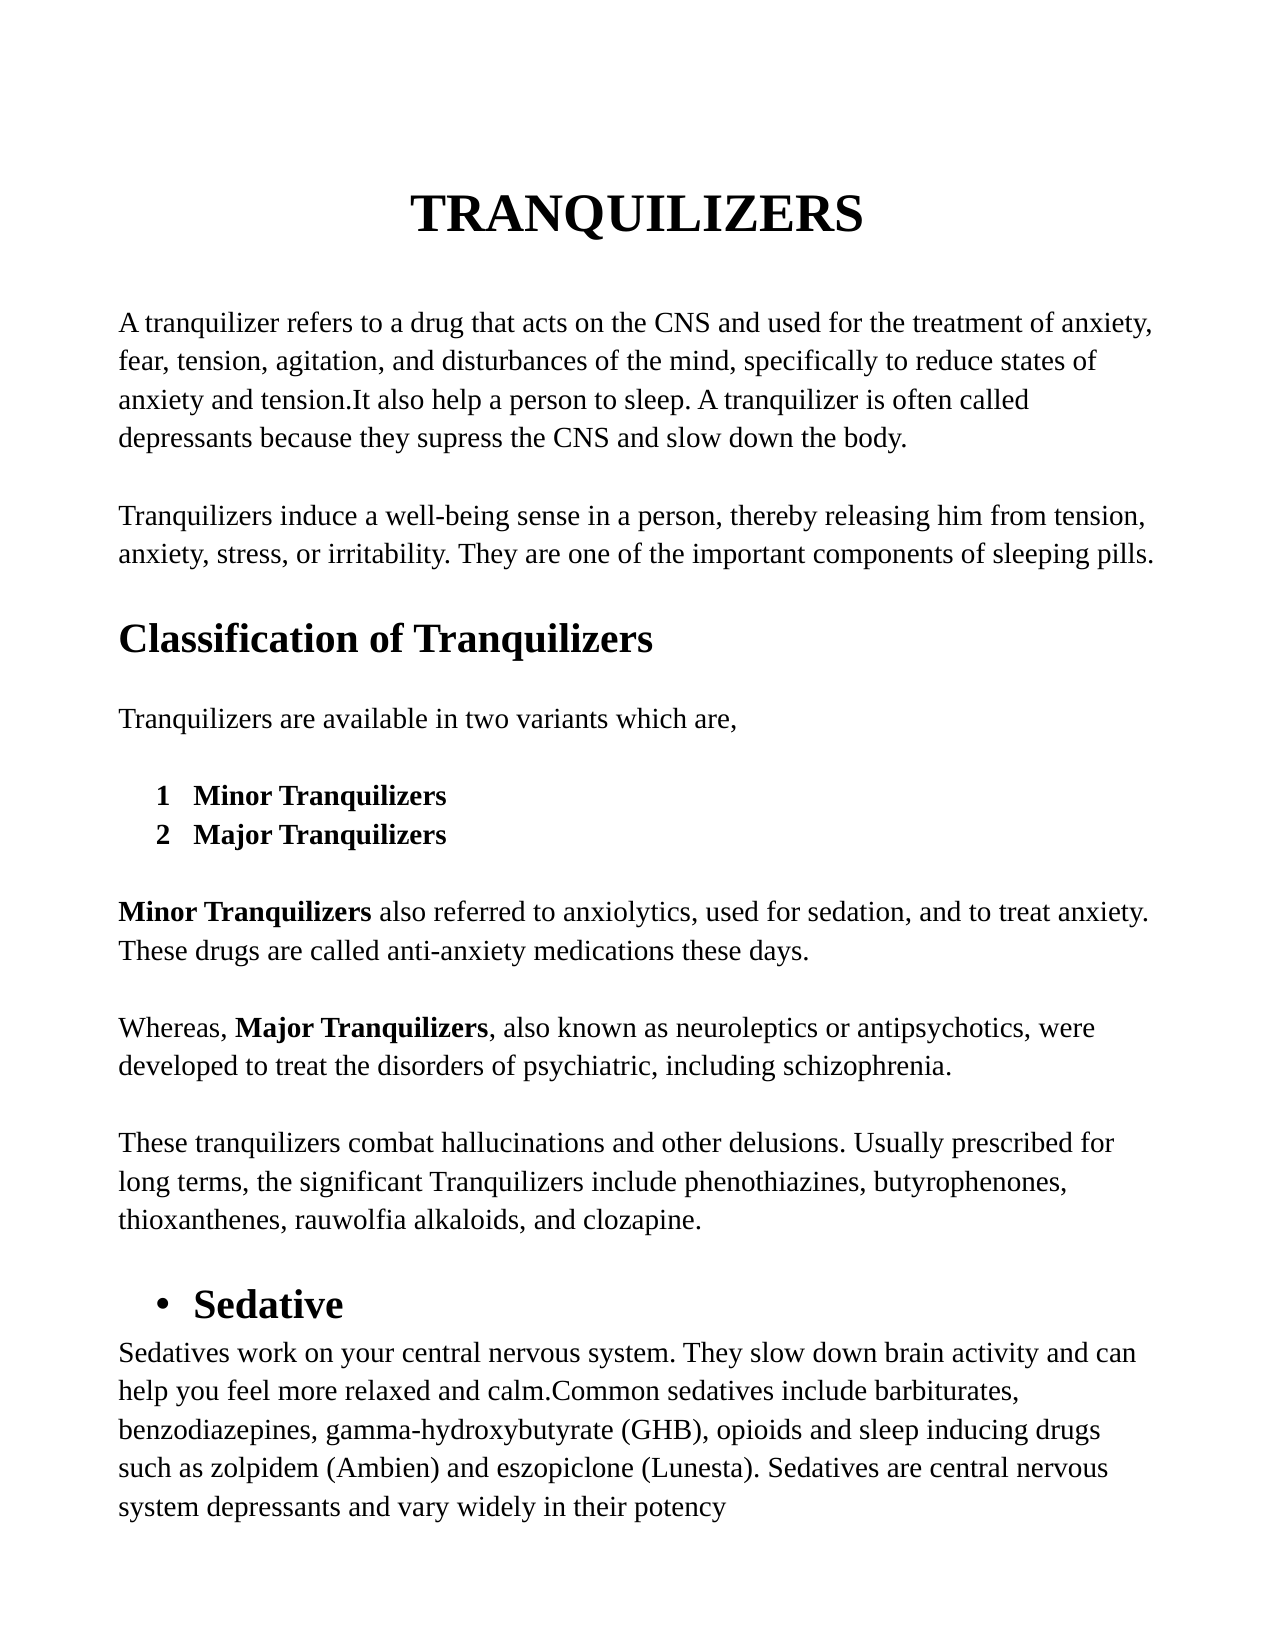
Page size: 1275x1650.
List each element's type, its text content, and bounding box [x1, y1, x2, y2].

list Minor Tranquilizers [156, 778, 1157, 812]
text Sedatives work on your central nervous system. They slow down brain activity and can help you feel more relaxed and calm.Common sedatives include barbiturates, benzodiazepines, gamma-hydroxybutyrate (GHB), opioids and sleep inducing drugs such as zolpidem (Ambien) and eszopiclone (Lunesta). Sedatives are central nervous system depressants and vary widely in their potency [118, 1335, 1157, 1522]
text Minor Tranquilizers also referred to anxiolytics, used for sedation, and to treat anxiety. These drugs are called anti-anxiety medications these days. [118, 894, 1157, 966]
list Major Tranquilizers [156, 817, 1157, 851]
text Tranquilizers are available in two variants which are, [118, 701, 1157, 735]
text TRANQUILIZERS [118, 180, 1157, 243]
text Tranquilizers induce a well-being sense in a person, thereby releasing him from tension, anxiety, stress, or irritability. They are one of the important components of sleeping pills. [118, 498, 1157, 570]
text Whereas, Major Tranquilizers, also known as neuroleptics or antipsychotics, were developed to treat the disorders of psychiatric, including schizophrenia. [118, 1010, 1157, 1082]
text Classification of Tranquilizers [118, 613, 1157, 661]
text These tranquilizers combat hallucinations and other delusions. Usually prescribed for long terms, the significant Tranquilizers include phenothiazines, butyrophenones, thioxanthenes, rauwolfia alkaloids, and clozapine. [118, 1125, 1157, 1236]
text A tranquilizer refers to a drug that acts on the CNS and used for the treatment of anxiety, fear, tension, agitation, and disturbances of the mind, specifically to reduce states of anxiety and tension.It also help a person to sleep. A tranquilizer is often called depressants because they supress the CNS and slow down the body. [118, 305, 1157, 454]
list Sedative [156, 1279, 1157, 1328]
